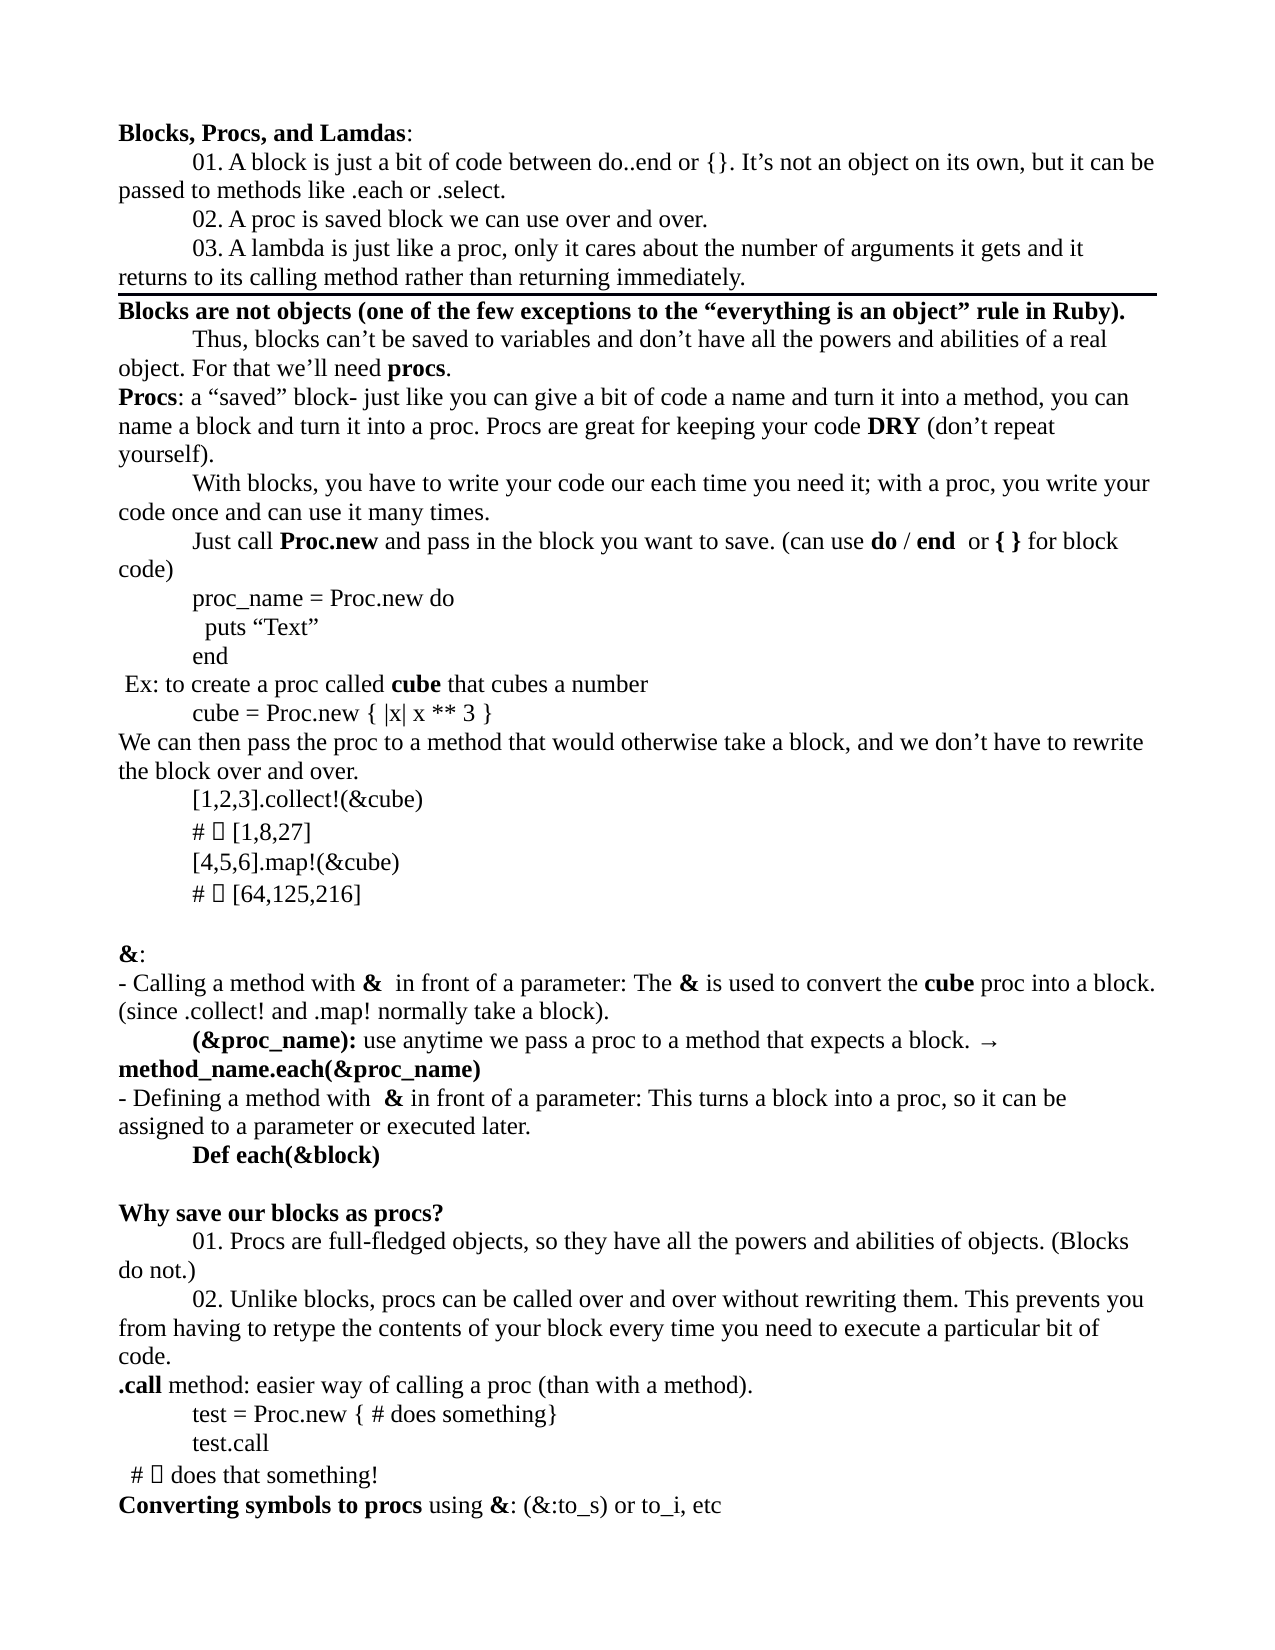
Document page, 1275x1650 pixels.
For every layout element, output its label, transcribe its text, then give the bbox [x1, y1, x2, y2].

text Blocks, Procs, and Lamdas: 01. A block is just a bit of code between do..end or {}. It’s not an object on its own, but it can be passed to methods like .each or .select. 02. A proc is saved block we can use over and over. 03. A lambda is just like a proc, only it cares about the number of arguments it gets and it returns to its calling method rather than returning immediately. [118, 118, 1157, 293]
text .call method: easier way of calling a proc (than with a method). test = Proc.new { # does something} test.call #  does that something! [118, 1370, 1157, 1491]
text Why save our blocks as procs? 01. Procs are full-fledged objects, so they have all the powers and abilities of objects. (Blocks do not.) 02. Unlike blocks, procs can be called over and over without rewriting them. This prevents you from having to retype the contents of your block every time you need to execute a particular bit of code. [118, 1198, 1157, 1370]
text Blocks are not objects (one of the few exceptions to the “everything is an object” rule in Ruby). Thus, blocks can’t be saved to variables and don’t have all the powers and abilities of a real object. For that we’ll need procs. [118, 296, 1157, 382]
text Converting symbols to procs using &: (&:to_s) or to_i, etc [118, 1491, 1157, 1519]
text Procs: a “saved” block- just like you can give a bit of code a name and turn it into a method, you can name a block and turn it into a proc. Procs are great for keeping your code DRY (don’t repeat yourself). With blocks, you have to write your code our each time you need it; with a proc, you write your code once and can use it many times. Just call Proc.new and pass in the block you want to save. (can use do / end or { } for block code) proc_name = Proc.new do puts “Text” end Ex: to create a proc called cube that cubes a number cube = Proc.new { |x| x ** 3 } We can then pass the proc to a method that would otherwise take a block, and we don’t have to rewrite the block over and over. [1,2,3].collect!(&cube) #  [1,8,27] [4,5,6].map!(&cube) #  [64,125,216] &: - Calling a method with & in front of a parameter: The & is used to convert the cube proc into a block. (since .collect! and .map! normally take a block). (&proc_name): use anytime we pass a proc to a method that expects a block. → method_name.each(&proc_name) - Defining a method with & in front of a parameter: This turns a block into a proc, so it can be assigned to a parameter or executed later. Def each(&block) [118, 382, 1157, 1169]
